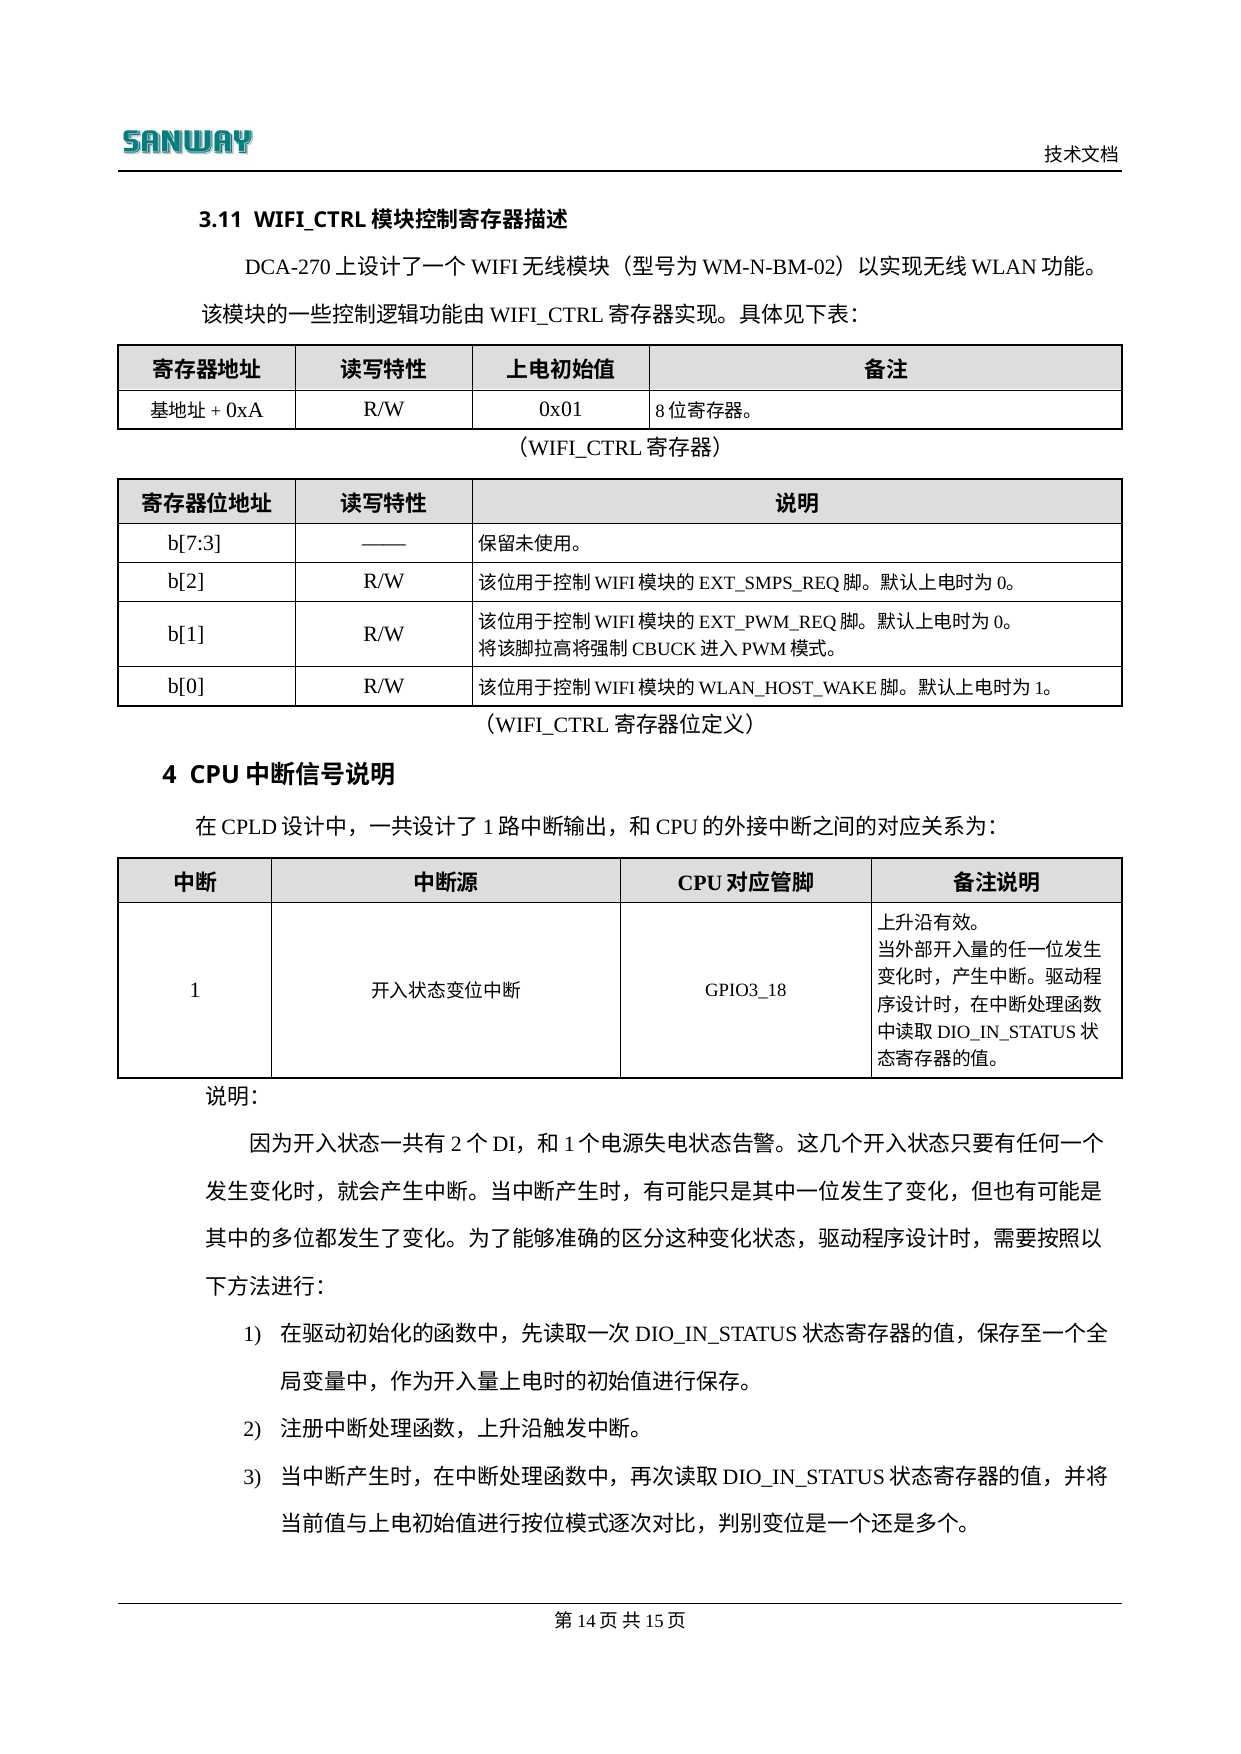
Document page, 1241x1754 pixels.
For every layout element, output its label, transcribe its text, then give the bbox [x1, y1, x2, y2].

table_header 中断 [119, 859, 271, 902]
text （WIFI_CTRL寄存器位定义） [118, 707, 1122, 739]
table_cell 0x01 [473, 391, 649, 428]
list 当中断产生时，在中断处理函数中，再次读取DIO_IN_STATUS状态寄存器的值，并将当前值与上电初始值进行按位模式逐次对比，判别变位是一个还是多个。 [243, 1459, 1122, 1538]
table_cell 基地址 + 0xA [119, 391, 295, 428]
text 说明： [118, 1079, 1122, 1110]
table_cell R/W [296, 667, 472, 705]
list CPU中断信号说明 [156, 755, 1122, 791]
table_header 中断源 [272, 859, 620, 902]
table_cell b[1] [119, 602, 295, 666]
table_header 寄存器位地址 [119, 480, 295, 523]
table_cell 1 [119, 903, 271, 1077]
table_header 上电初始值 [473, 346, 649, 389]
list WIFI_CTRL模块控制寄存器描述 [193, 202, 1122, 233]
table_header CPU对应管脚 [621, 859, 871, 902]
table_header 备注说明 [872, 859, 1121, 902]
table_cell R/W [296, 563, 472, 601]
table_cell —— [296, 524, 472, 562]
list 注册中断处理函数，上升沿触发中断。 [243, 1411, 1122, 1443]
table_cell b[7:3] [119, 524, 295, 562]
table_header 读写特性 [296, 346, 472, 389]
table_header 寄存器地址 [119, 346, 295, 389]
table_cell 该位用于控制WIFI模块的WLAN_HOST_WAKE脚。默认上电时为1。 [473, 667, 1121, 705]
text DCA-270上设计了一个WIFI无线模块（型号为WM-N-BM-02）以实现无线WLAN功能。该模块的一些控制逻辑功能由WIFI_CTRL寄存器实现。具体见下表： [201, 249, 1122, 328]
text 在CPLD设计中，一共设计了1路中断输出，和CPU的外接中断之间的对应关系为： [159, 809, 1122, 841]
list 在驱动初始化的函数中，先读取一次DIO_IN_STATUS状态寄存器的值，保存至一个全局变量中，作为开入量上电时的初始值进行保存。 [243, 1316, 1122, 1395]
table_cell 保留未使用。 [473, 524, 1121, 562]
table_cell b[0] [119, 667, 295, 705]
table_header 备注 [650, 346, 1121, 389]
text 因为开入状态一共有2个DI，和1个电源失电状态告警。这几个开入状态只要有任何一个发生变化时，就会产生中断。当中断产生时，有可能只是其中一位发生了变化，但也有可能是其中的多位都发生了变化。为了能够准确的区分这种变化状态，驱动程序设计时，需要按照以下方法进行： [206, 1126, 1122, 1300]
table_cell 该位用于控制WIFI模块的EXT_PWM_REQ脚。默认上电时为0。 将该脚拉高将强制CBUCK进入PWM模式。 [473, 602, 1121, 666]
table_cell b[2] [119, 563, 295, 601]
table_cell R/W [296, 602, 472, 666]
table_cell 该位用于控制WIFI模块的EXT_SMPS_REQ脚。默认上电时为0。 [473, 563, 1121, 601]
table_header 说明 [473, 480, 1121, 523]
table_cell 开入状态变位中断 [272, 903, 620, 1077]
table_cell 8位寄存器。 [650, 391, 1121, 428]
table_cell R/W [296, 391, 472, 428]
text （WIFI_CTRL寄存器） [118, 430, 1122, 462]
table_cell 上升沿有效。 当外部开入量的任一位发生变化时，产生中断。驱动程序设计时，在中断处理函数中读取DIO_IN_STATUS状态寄存器的值。 [872, 903, 1121, 1077]
table_cell GPIO3_18 [621, 903, 871, 1077]
table_header 读写特性 [296, 480, 472, 523]
